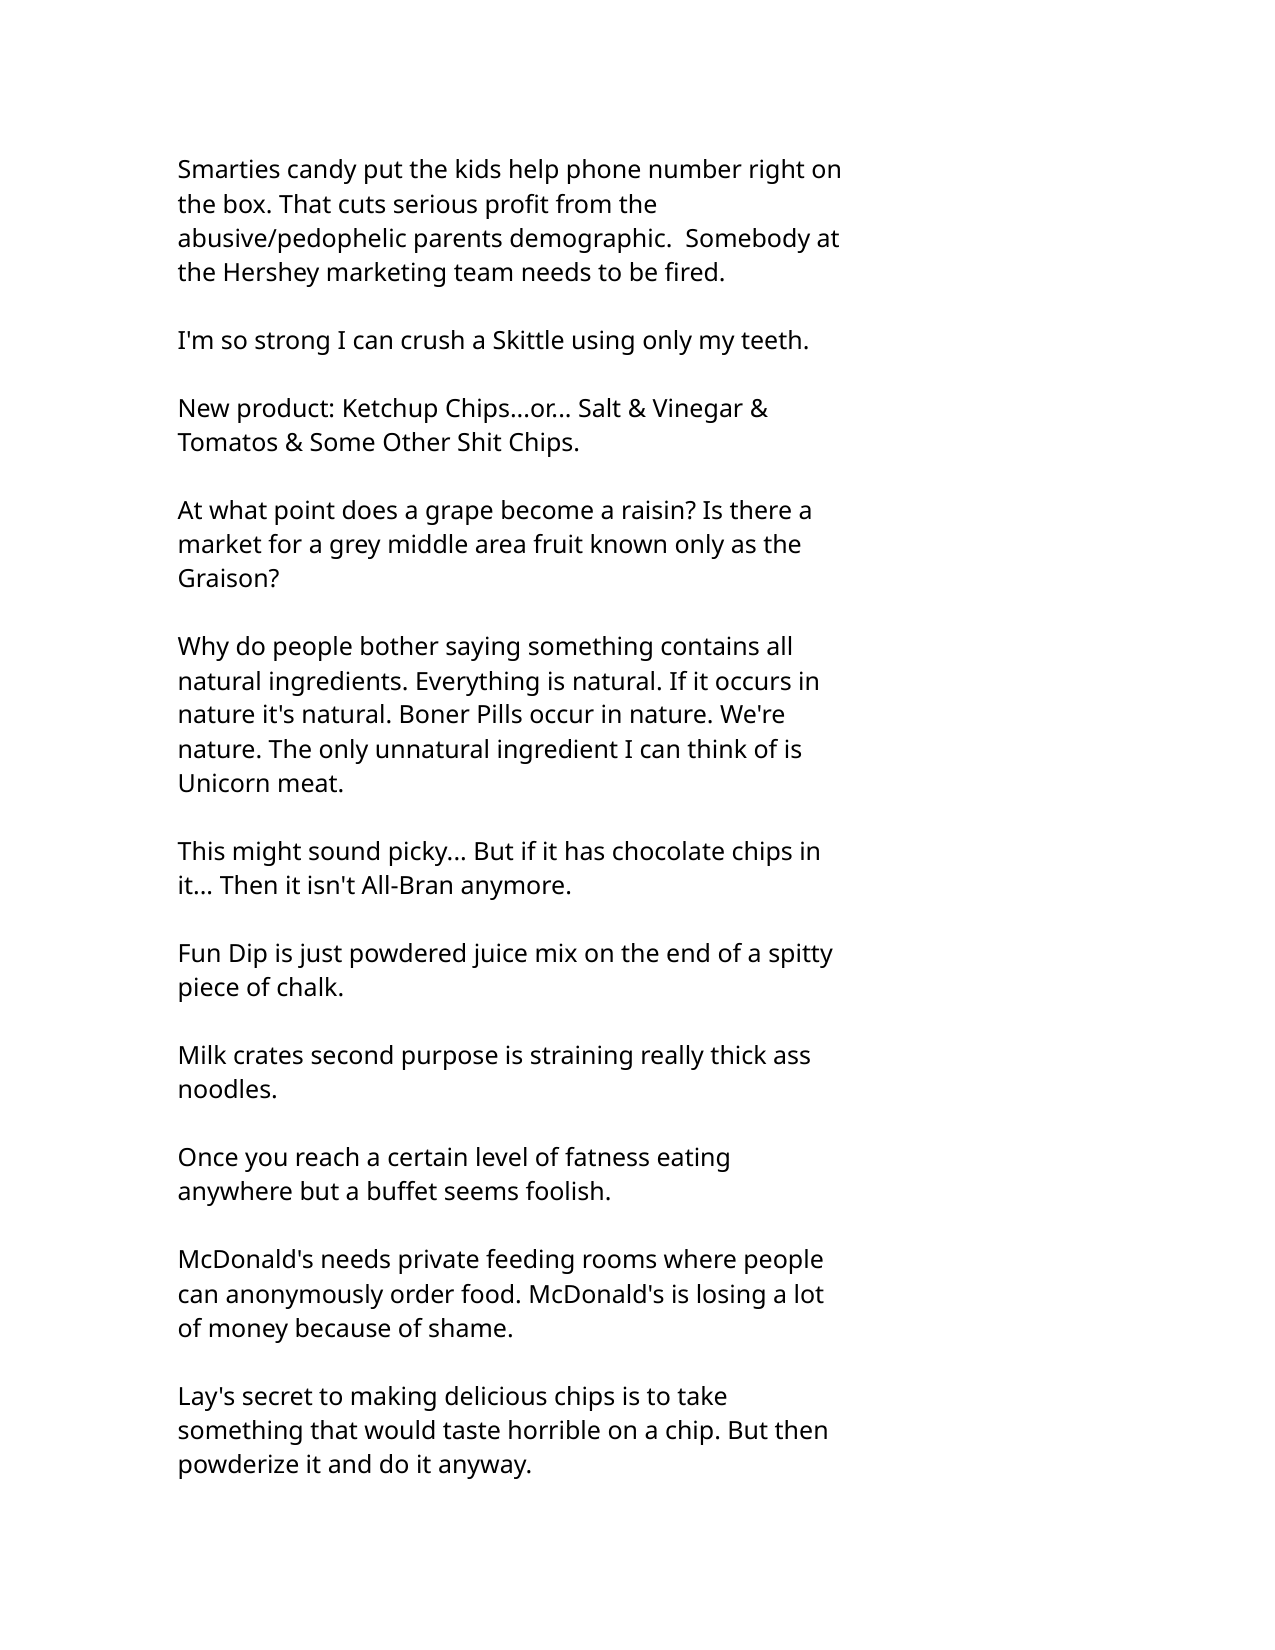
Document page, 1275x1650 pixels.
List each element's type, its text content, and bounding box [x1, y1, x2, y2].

text Why do people bother saying something contains all natural ingredients. Everything is natural. If it occurs in nature it's natural. Boner Pills occur in nature. We're nature. The only unnatural ingredient I can think of is Unicorn meat. [177, 629, 847, 799]
text New product: Ketchup Chips...or... Salt & Vinegar & Tomatos & Some Other Shit Chips. [177, 391, 847, 459]
text I'm so strong I can crush a Skittle using only my teeth. [177, 322, 847, 357]
text McDonald's needs private feeding rooms where people can anonymously order food. McDonald's is losing a lot of money because of shame. [177, 1242, 847, 1344]
text Fun Dip is just powdered juice mix on the end of a spitty piece of chalk. [177, 936, 847, 1004]
text Once you reach a certain level of fatness eating anywhere but a buffet seems foolish. [177, 1140, 847, 1208]
text Milk crates second purpose is straining really thick ass noodles. [177, 1038, 847, 1106]
text At what point does a grape become a raisin? Is there a market for a grey middle area fruit known only as the Graison? [177, 493, 847, 595]
text Smarties candy put the kids help phone number right on the box. That cuts serious profit from the abusive/pedophelic parents demographic. Somebody at the Hershey marketing team needs to be fired. [177, 152, 847, 288]
text Lay's secret to making delicious chips is to take something that would taste horrible on a chip. But then powderize it and do it anyway. [177, 1378, 847, 1481]
text This might sound picky... But if it has chocolate chips in it... Then it isn't All-Bran anymore. [177, 833, 847, 902]
